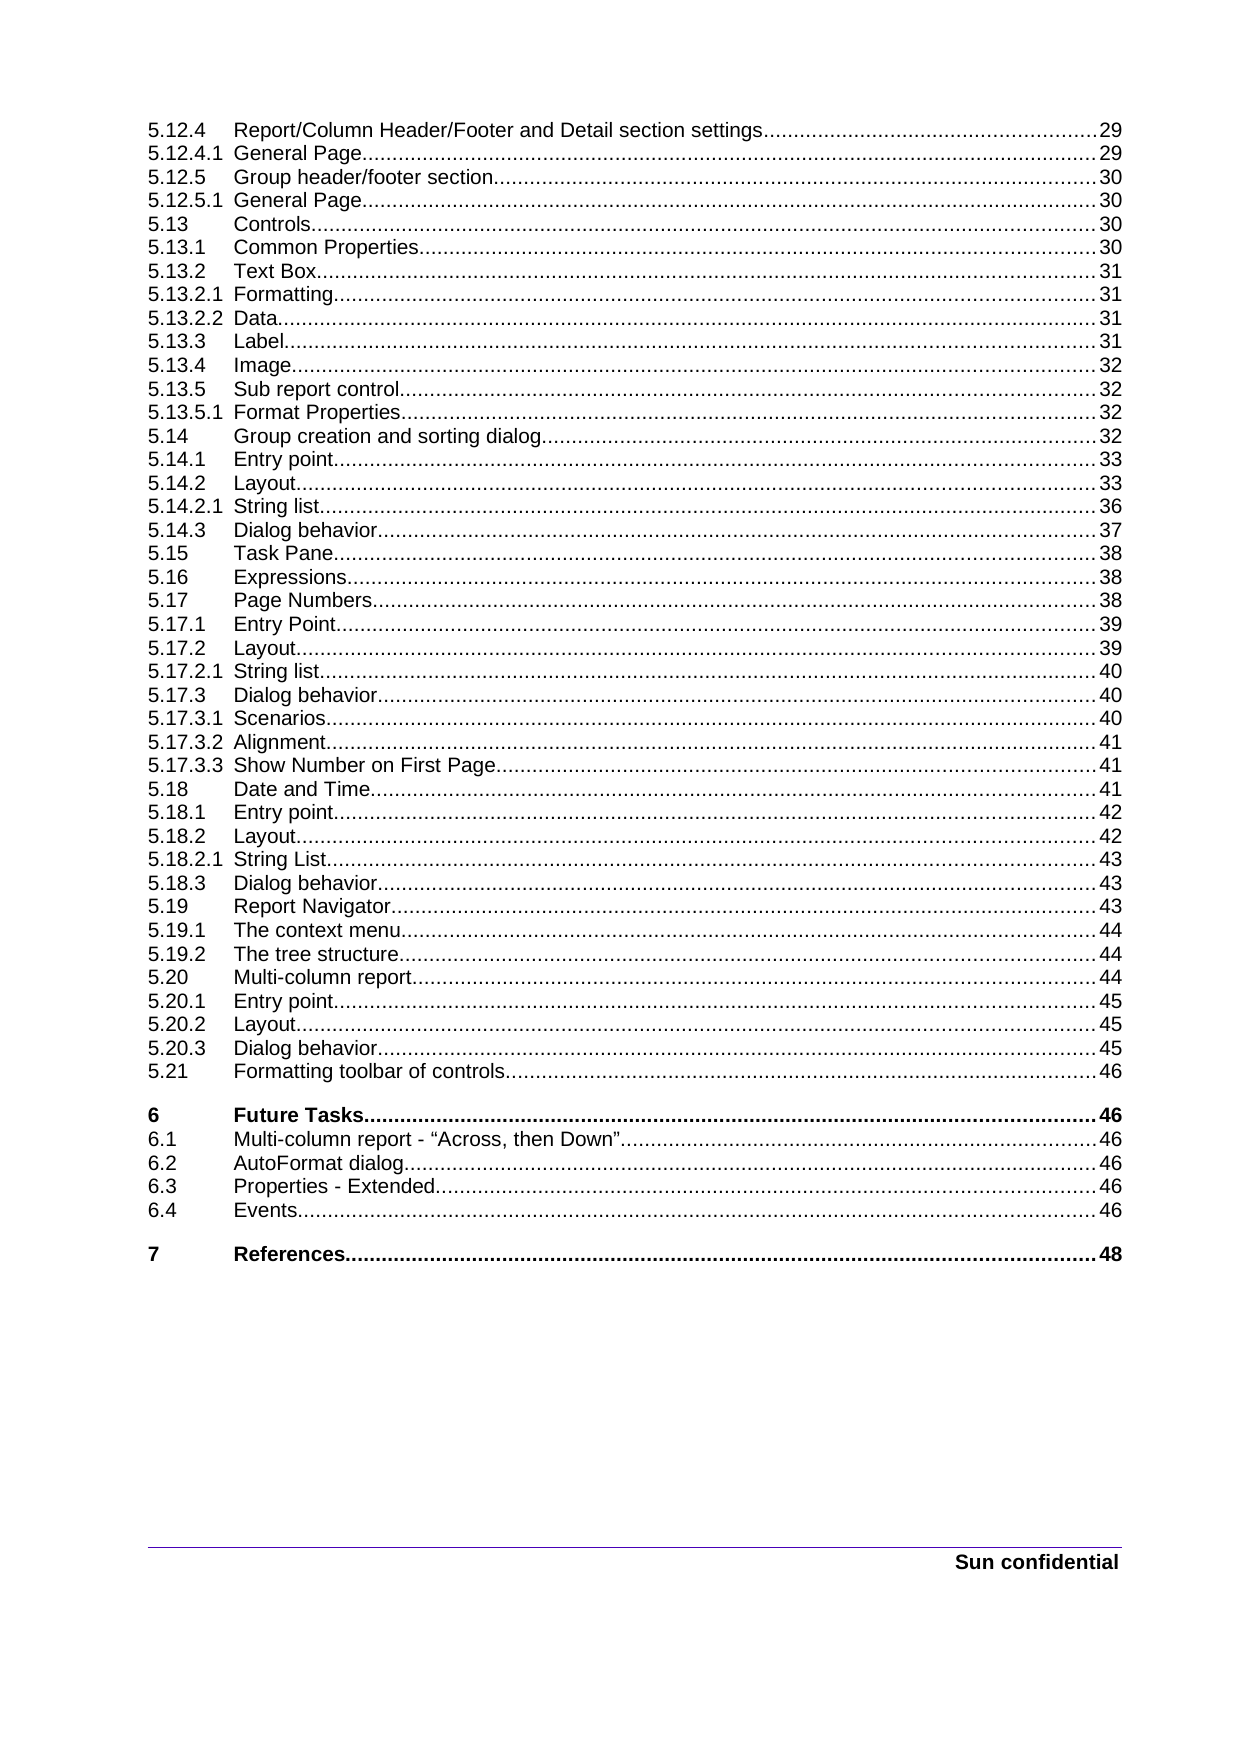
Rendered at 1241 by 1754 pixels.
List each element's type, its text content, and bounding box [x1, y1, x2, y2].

text 5.18.2.1 String List 43 [148, 848, 1122, 871]
text 5.14.1 Entry point 33 [148, 448, 1122, 471]
text 6.3 Properties - Extended 46 [148, 1174, 1122, 1198]
text 5.21 Formatting toolbar of controls 46 [148, 1060, 1122, 1083]
text 7 References 48 [148, 1242, 1122, 1266]
text 5.12.4.1 General Page 29 [148, 142, 1122, 165]
text 5.19.1 The context menu 44 [148, 918, 1122, 942]
text 5.12.5.1 General Page 30 [148, 189, 1122, 212]
text 6.1 Multi-column report - “Across, then Down” 46 [148, 1127, 1122, 1151]
text 5.14.2.1 String list 36 [148, 495, 1122, 518]
text 5.17.2 Layout 39 [148, 636, 1122, 659]
text 5.17 Page Numbers 38 [148, 589, 1122, 612]
text 5.17.3.3 Show Number on First Page 41 [148, 754, 1122, 777]
text 6.4 Events 46 [148, 1198, 1122, 1222]
text 5.14.2 Layout 33 [148, 471, 1122, 495]
text 5.17.1 Entry Point 39 [148, 612, 1122, 636]
text 5.20 Multi-column report 44 [148, 966, 1122, 989]
text 5.13.2 Text Box 31 [148, 259, 1122, 283]
text 5.17.3.1 Scenarios 40 [148, 707, 1122, 730]
text 5.18.1 Entry point 42 [148, 801, 1122, 824]
text 5.18.3 Dialog behavior 43 [148, 871, 1122, 895]
text 5.13.5 Sub report control 32 [148, 377, 1122, 401]
text 5.18 Date and Time 41 [148, 777, 1122, 801]
text 5.12.5 Group header/footer section 30 [148, 165, 1122, 189]
text 5.14 Group creation and sorting dialog 32 [148, 424, 1122, 448]
text 5.17.3 Dialog behavior 40 [148, 683, 1122, 707]
text 5.13.3 Label 31 [148, 330, 1122, 353]
text 6 Future Tasks 46 [148, 1104, 1122, 1127]
text 5.17.2.1 String list 40 [148, 659, 1122, 683]
text 6.2 AutoFormat dialog 46 [148, 1151, 1122, 1174]
text 5.20.3 Dialog behavior 45 [148, 1036, 1122, 1060]
text 5.20.1 Entry point 45 [148, 989, 1122, 1013]
text 5.14.3 Dialog behavior 37 [148, 518, 1122, 542]
text 5.13.4 Image 32 [148, 353, 1122, 377]
text 5.15 Task Pane 38 [148, 542, 1122, 565]
text 5.18.2 Layout 42 [148, 824, 1122, 848]
text 5.13.1 Common Properties 30 [148, 236, 1122, 259]
text 5.19 Report Navigator 43 [148, 895, 1122, 918]
text 5.16 Expressions 38 [148, 565, 1122, 589]
text 5.20.2 Layout 45 [148, 1013, 1122, 1036]
text 5.13.2.1 Formatting 31 [148, 283, 1122, 306]
text 5.13.5.1 Format Properties 32 [148, 401, 1122, 424]
text 5.12.4 Report/Column Header/Footer and Detail section settings 29 [148, 118, 1122, 142]
text 5.13 Controls 30 [148, 212, 1122, 236]
text 5.19.2 The tree structure 44 [148, 942, 1122, 966]
text 5.13.2.2 Data 31 [148, 306, 1122, 330]
text 5.17.3.2 Alignment 41 [148, 730, 1122, 754]
